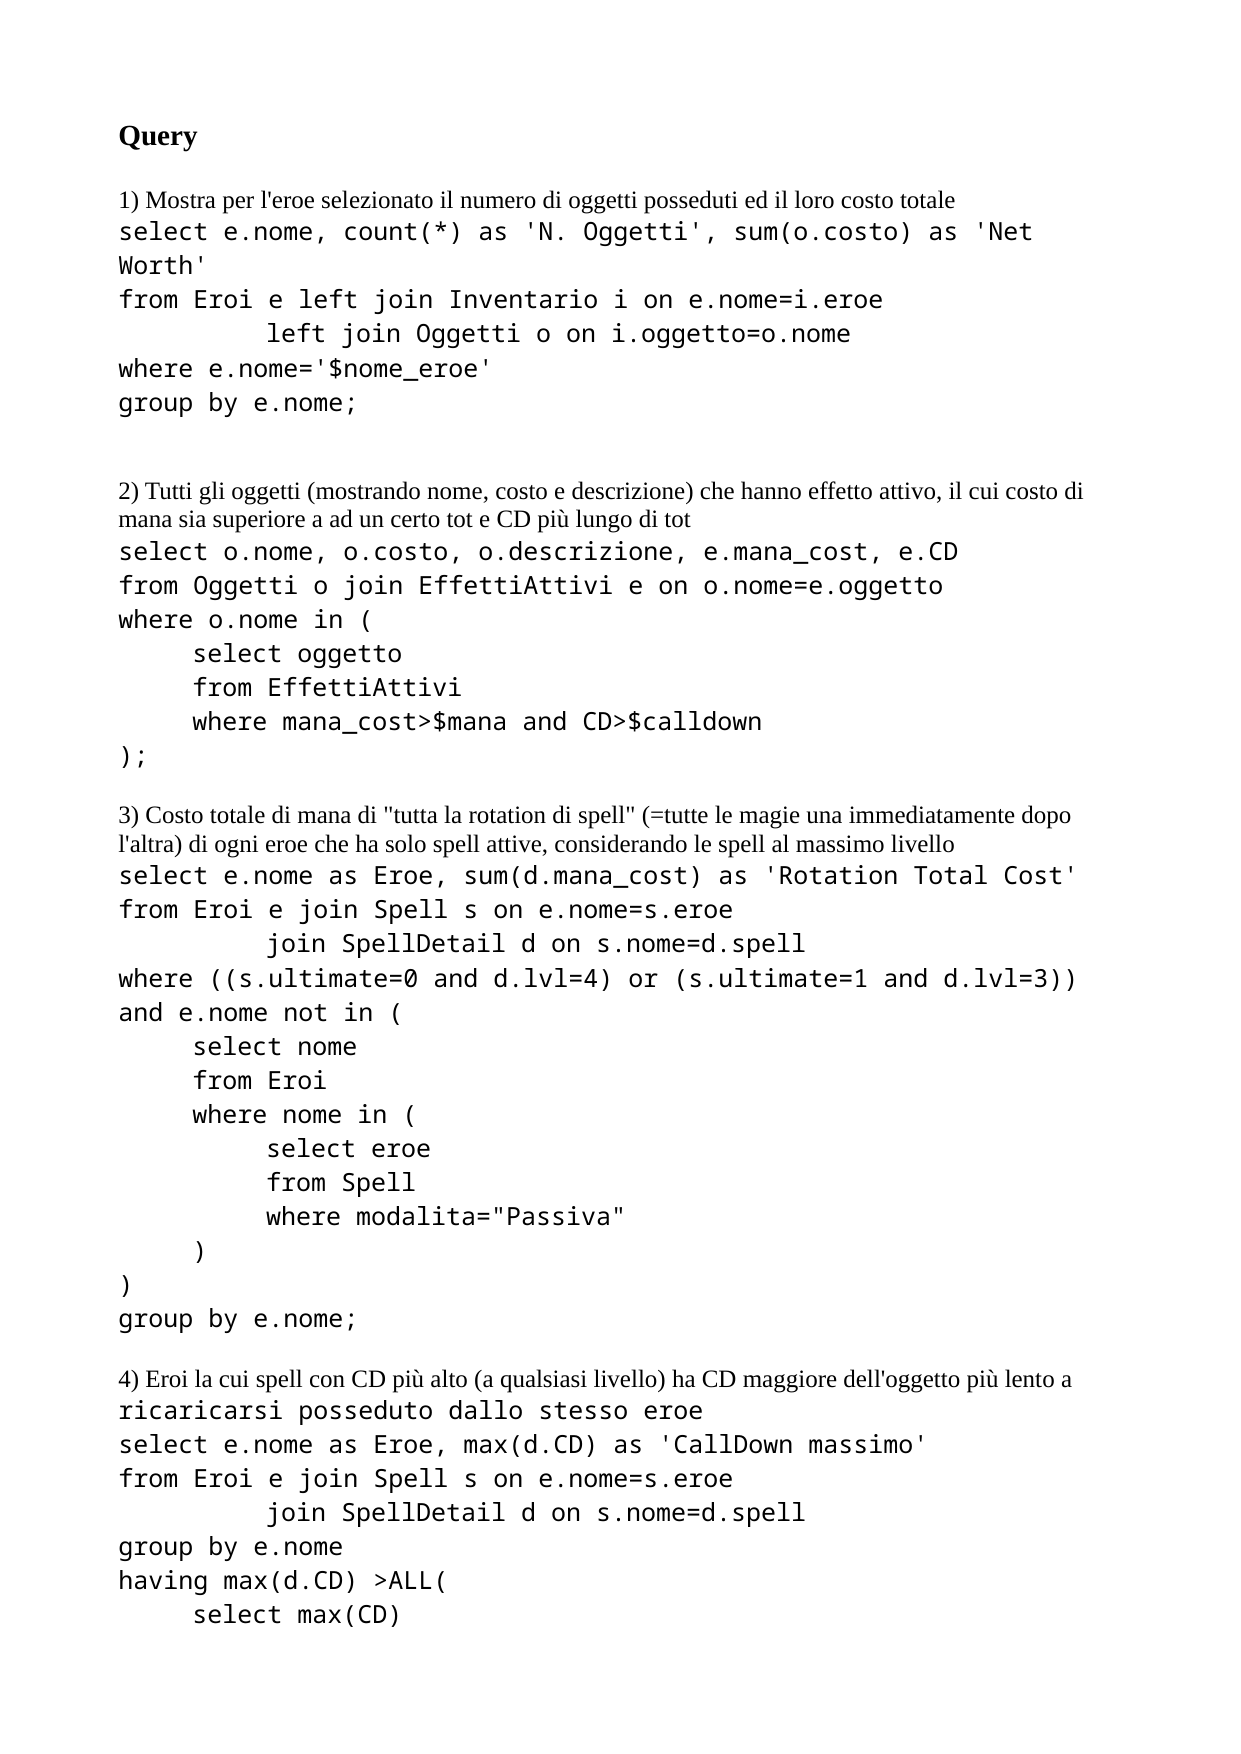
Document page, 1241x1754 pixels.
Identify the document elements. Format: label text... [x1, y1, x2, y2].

text ); [118, 738, 1122, 772]
text join SpellDetail d on s.nome=d.spell [118, 926, 1122, 960]
text ) [118, 1267, 1122, 1301]
text from Eroi e left join Inventario i on e.nome=i.eroe [118, 282, 1122, 316]
text ) [118, 1233, 1122, 1267]
text from Spell [118, 1164, 1122, 1199]
text where mana_cost>$mana and CD>$calldown [118, 704, 1122, 738]
text having max(d.CD) >ALL( [118, 1563, 1122, 1597]
text group by e.nome; [118, 1301, 1122, 1335]
text group by e.nome; [118, 384, 1122, 418]
text from Oggetti o join EffettiAttivi e on o.nome=e.oggetto [118, 567, 1122, 601]
text left join Oggetti o on i.oggetto=o.nome [118, 316, 1122, 350]
text from Eroi e join Spell s on e.nome=s.eroe [118, 1461, 1122, 1494]
text where modalita="Passiva" [118, 1199, 1122, 1233]
text select e.nome, count(*) as 'N. Oggetti', sum(o.costo) as 'Net Worth' [118, 214, 1122, 282]
text select eroe [118, 1131, 1122, 1164]
text select oggetto [118, 636, 1122, 669]
text from Eroi [118, 1062, 1122, 1096]
text select e.nome as Eroe, max(d.CD) as 'CallDown massimo' [118, 1426, 1122, 1461]
text select nome [118, 1028, 1122, 1062]
text Query [118, 118, 1122, 152]
text from EffettiAttivi [118, 669, 1122, 704]
text where o.nome in ( [118, 601, 1122, 636]
text 2) Tutti gli oggetti (mostrando nome, costo e descrizione) che hanno effetto attivo, il cui costo di mana sia superiore a ad un certo tot e CD più lungo di tot [118, 476, 1122, 533]
text select max(CD) [118, 1597, 1122, 1631]
text join SpellDetail d on s.nome=d.spell [118, 1494, 1122, 1529]
text select o.nome, o.costo, o.descrizione, e.mana_cost, e.CD [118, 533, 1122, 567]
text select e.nome as Eroe, sum(d.mana_cost) as 'Rotation Total Cost' [118, 858, 1122, 892]
text where ((s.ultimate=0 and d.lvl=4) or (s.ultimate=1 and d.lvl=3)) and e.nome not in ( [118, 960, 1122, 1028]
text 1) Mostra per l'eroe selezionato il numero di oggetti posseduti ed il loro costo totale [118, 185, 1122, 214]
text 4) Eroi la cui spell con CD più alto (a qualsiasi livello) ha CD maggiore dell'oggetto più lento a ricaricarsi posseduto dallo stesso eroe [118, 1364, 1122, 1426]
text where e.nome='$nome_eroe' [118, 350, 1122, 384]
text from Eroi e join Spell s on e.nome=s.eroe [118, 892, 1122, 926]
text where nome in ( [118, 1096, 1122, 1131]
text 3) Costo totale di mana di "tutta la rotation di spell" (=tutte le magie una immediatamente dopo l'altra) di ogni eroe che ha solo spell attive, considerando le spell al massimo livello [118, 801, 1122, 858]
text group by e.nome [118, 1529, 1122, 1563]
